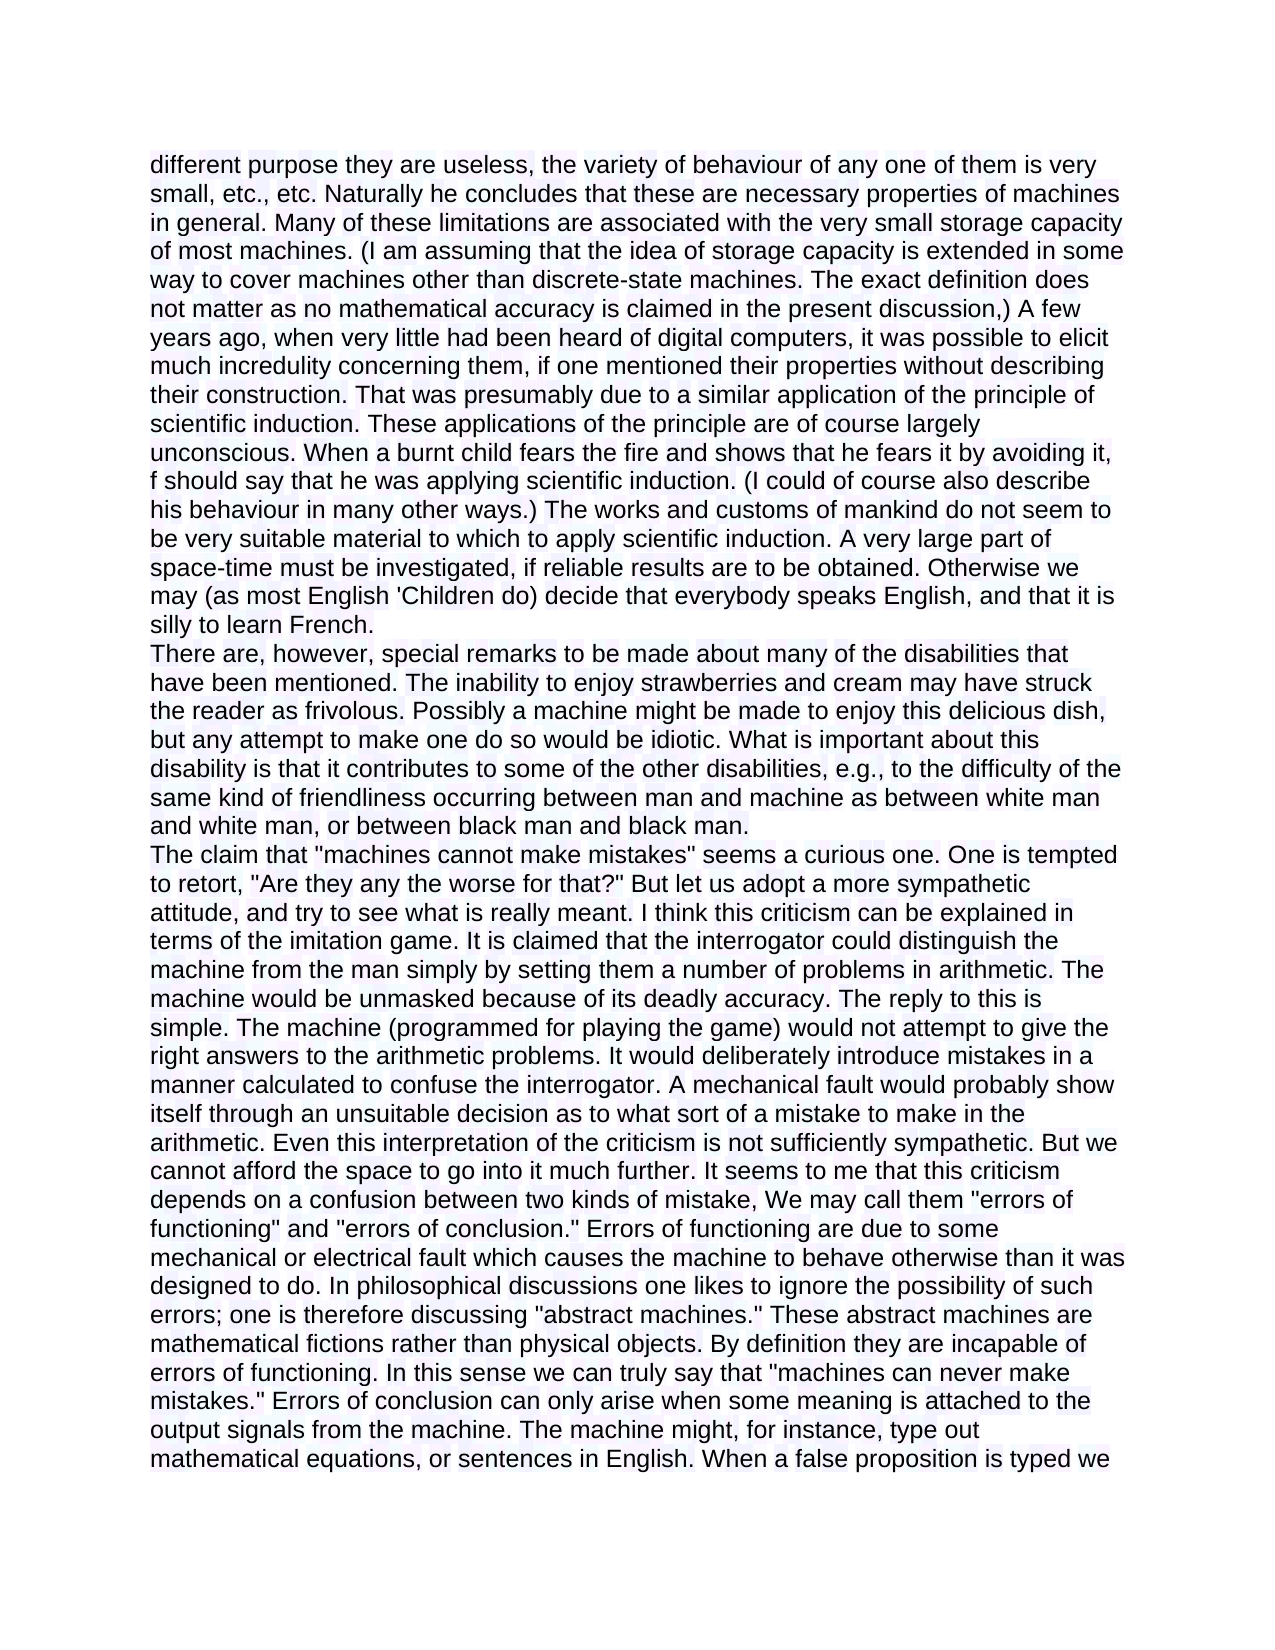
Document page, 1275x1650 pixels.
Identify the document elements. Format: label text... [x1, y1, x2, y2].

text There are, however, special remarks to be made about many of the disabilities that have been mentioned. The inability to enjoy strawberries and cream may have struck the reader as frivolous. Possibly a machine might be made to enjoy this delicious dish, but any attempt to make one do so would be idiotic. What is important about this disability is that it contributes to some of the other disabilities, e.g., to the difficulty of the same kind of friendliness occurring between man and machine as between white man and white man, or between black man and black man. [150, 639, 1125, 840]
text The claim that "machines cannot make mistakes" seems a curious one. One is tempted to retort, "Are they any the worse for that?" But let us adopt a more sympathetic attitude, and try to see what is really meant. I think this criticism can be explained in terms of the imitation game. It is claimed that the interrogator could distinguish the machine from the man simply by setting them a number of problems in arithmetic. The machine would be unmasked because of its deadly accuracy. The reply to this is simple. The machine (programmed for playing the game) would not attempt to give the right answers to the arithmetic problems. It would deliberately introduce mistakes in a manner calculated to confuse the interrogator. A mechanical fault would probably show itself through an unsuitable decision as to what sort of a mistake to make in the arithmetic. Even this interpretation of the criticism is not sufficiently sympathetic. But we cannot afford the space to go into it much further. It seems to me that this criticism depends on a confusion between two kinds of mistake, We may call them "errors of functioning" and "errors of conclusion." Errors of functioning are due to some mechanical or electrical fault which causes the machine to behave otherwise than it was designed to do. In philosophical discussions one likes to ignore the possibility of such errors; one is therefore discussing "abstract machines." These abstract machines are mathematical fictions rather than physical objects. By definition they are incapable of errors of functioning. In this sense we can truly say that "machines can never make mistakes." Errors of conclusion can only arise when some meaning is attached to the output signals from the machine. The machine might, for instance, type out mathematical equations, or sentences in English. When a false proposition is typed we [150, 840, 1125, 1472]
text different purpose they are useless, the variety of behaviour of any one of them is very small, etc., etc. Naturally he concludes that these are necessary properties of machines in general. Many of these limitations are associated with the very small storage capacity of most machines. (I am assuming that the idea of storage capacity is extended in some way to cover machines other than discrete-state machines. The exact definition does not matter as no mathematical accuracy is claimed in the present discussion,) A few years ago, when very little had been heard of digital computers, it was possible to elicit much incredulity concerning them, if one mentioned their properties without describing their construction. That was presumably due to a similar application of the principle of scientific induction. These applications of the principle are of course largely unconscious. When a burnt child fears the fire and shows that he fears it by avoiding it, f should say that he was applying scientific induction. (I could of course also describe his behaviour in many other ways.) The works and customs of mankind do not seem to be very suitable material to which to apply scientific induction. A very large part of space-time must be investigated, if reliable results are to be obtained. Otherwise we may (as most English 'Children do) decide that everybody speaks English, and that it is silly to learn French. [150, 150, 1125, 639]
